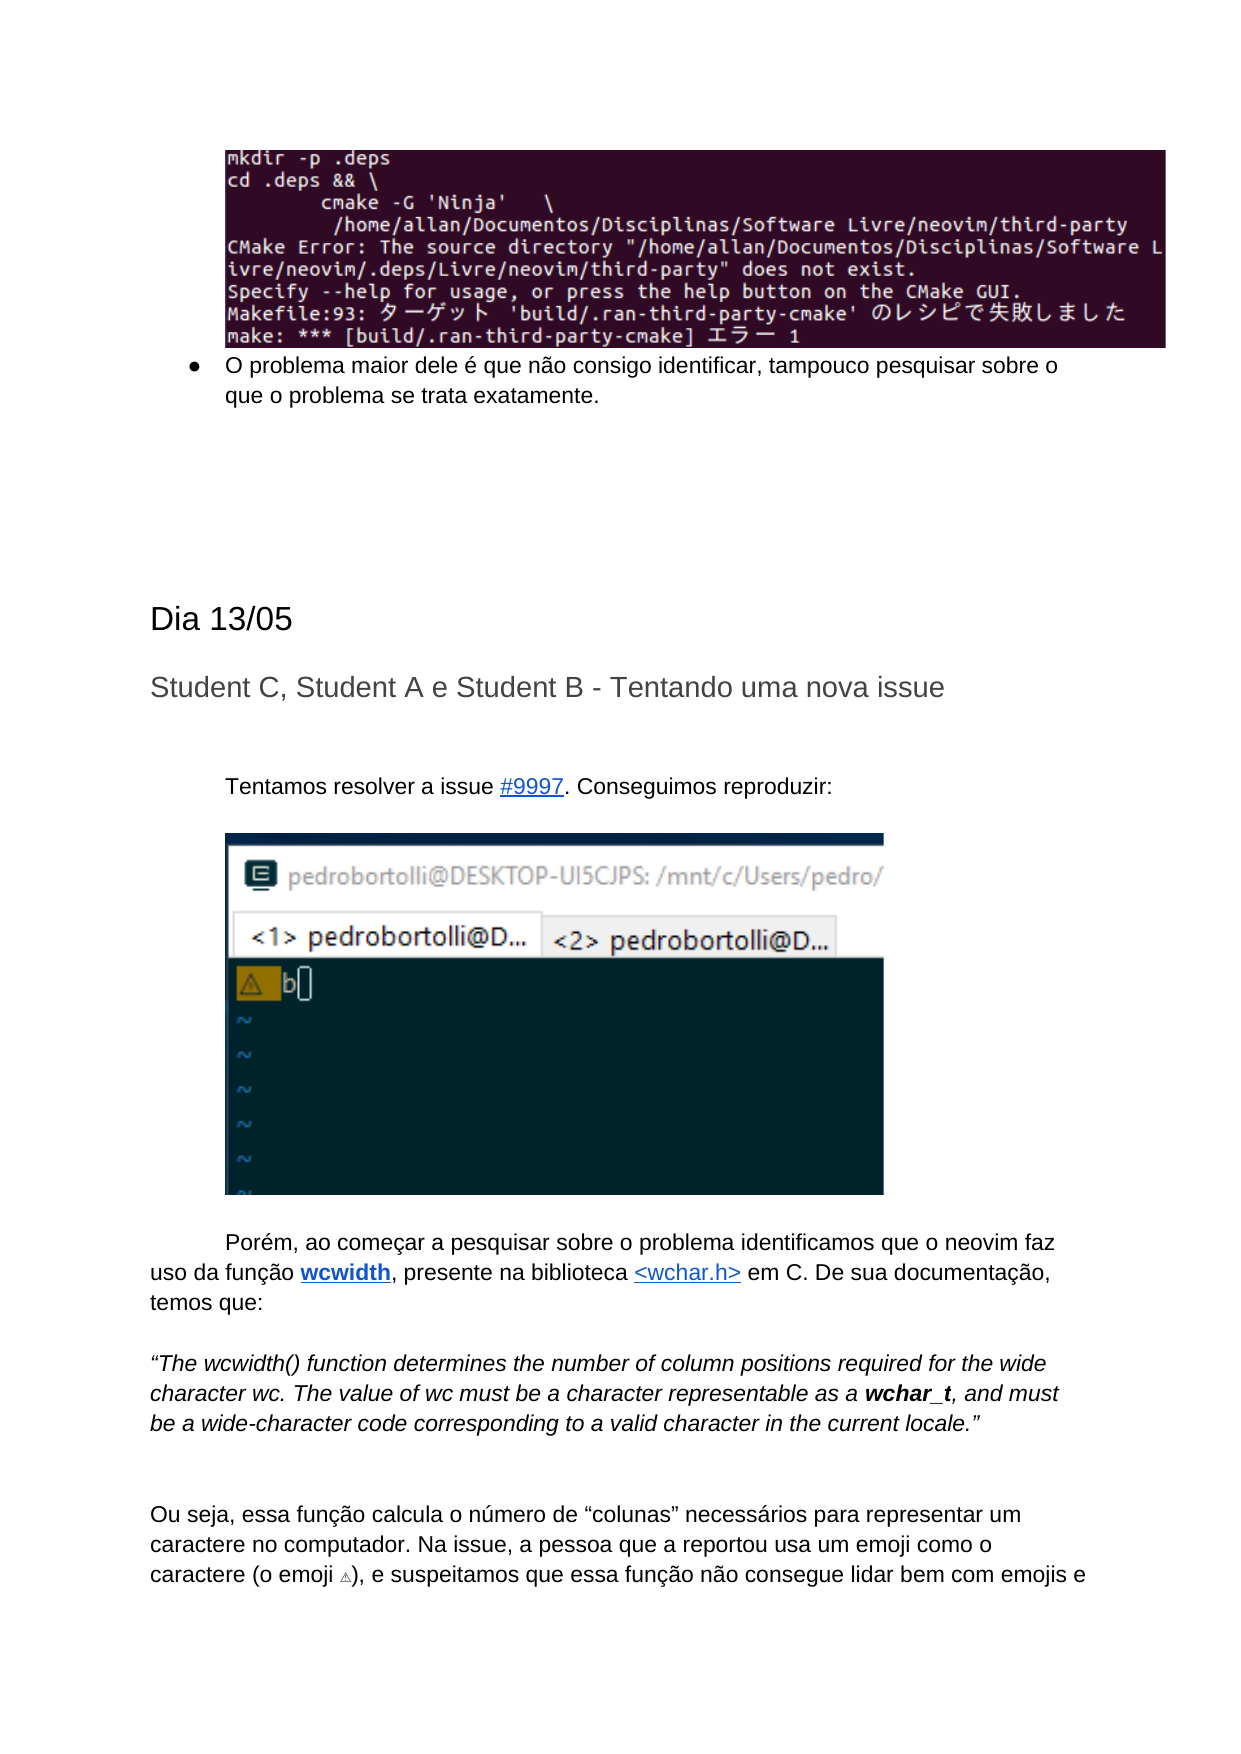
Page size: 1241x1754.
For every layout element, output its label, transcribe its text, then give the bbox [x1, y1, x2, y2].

text Tentamos resolver a issue #9997. Conseguimos reproduzir: [150, 773, 1090, 799]
text Porém, ao começar a pesquisar sobre o problema identificamos que o neovim faz uso da função wcwidth, presente na biblioteca <wchar.h> em C. De sua documentação, temos que: [150, 1229, 1090, 1316]
picture [225, 150, 1166, 348]
subtitle Student C, Student A e Student B - Tentando uma nova issue [150, 670, 1090, 704]
text “The wcwidth() function determines the number of column positions required for the wide character wc. The value of wc must be a character representable as a wchar_t, and must be a wide-character code corresponding to a valid character in the current locale.” [150, 1349, 1090, 1436]
picture [225, 833, 884, 1195]
subtitle Dia 13/05 [150, 598, 1090, 637]
text Ou seja, essa função calcula o número de “colunas” necessários para representar um caractere no computador. Na issue, a pessoa que a reportou usa um emoji como o caractere (o emoji ⚠), e suspeitamos que essa função não consegue lidar bem com emojis e [150, 1501, 1090, 1588]
list O problema maior dele é que não consigo identificar, tampouco pesquisar sobre o que o problema se trata exatamente. [187, 352, 1090, 408]
